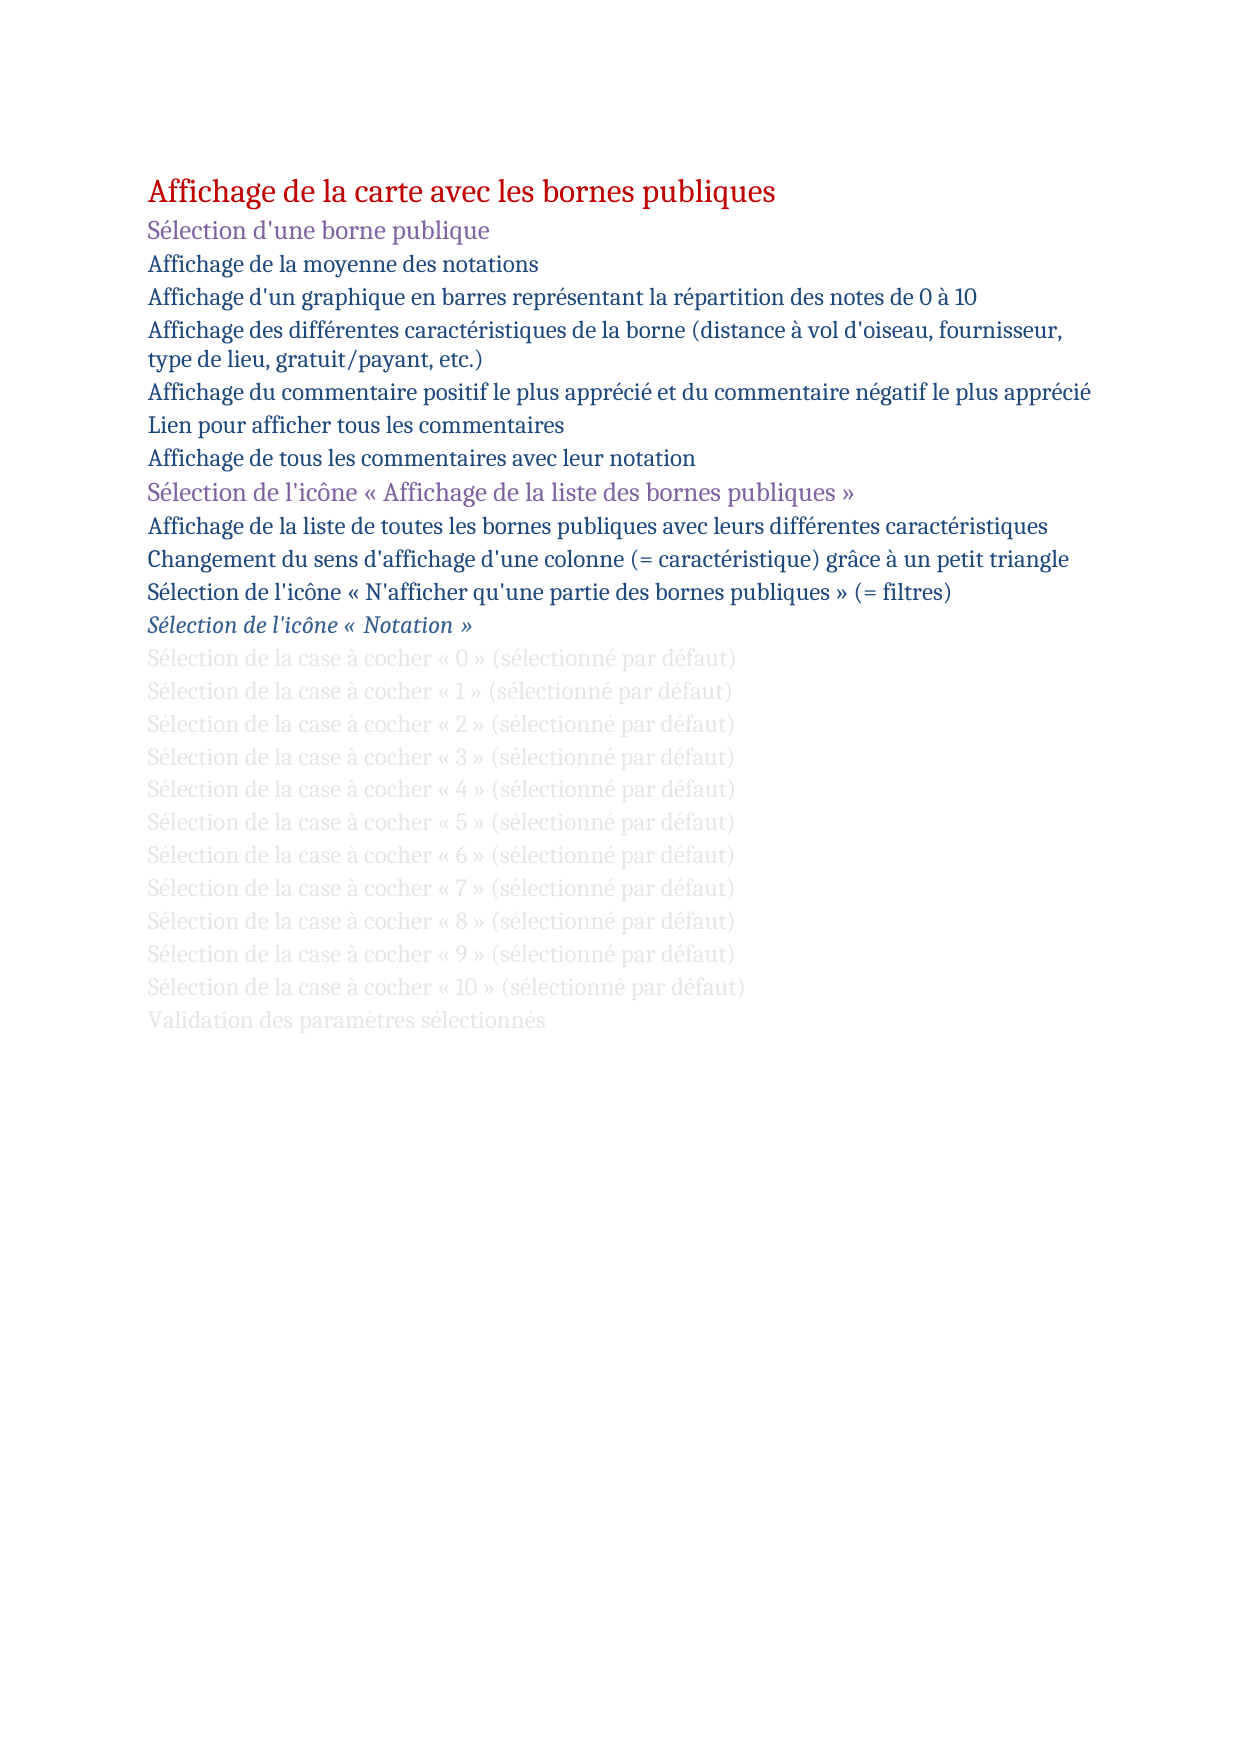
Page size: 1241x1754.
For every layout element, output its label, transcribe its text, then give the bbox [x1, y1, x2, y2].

subtitle Sélection de la case à cocher « 8 » (sélectionné par défaut) [148, 907, 1093, 936]
subtitle Sélection de la case à cocher « 3 » (sélectionné par défaut) [148, 742, 1093, 771]
subtitle Sélection de la case à cocher « 1 » (sélectionné par défaut) [148, 677, 1093, 705]
subtitle Sélection de la case à cocher « 0 » (sélectionné par défaut) [148, 644, 1093, 672]
subtitle Sélection de la case à cocher « 4 » (sélectionné par défaut) [148, 775, 1093, 804]
subtitle Sélection de la case à cocher « 10 » (sélectionné par défaut) [148, 973, 1093, 1002]
subtitle Affichage de la moyenne des notations [148, 250, 1093, 279]
subtitle Lien pour afficher tous les commentaires [148, 411, 1093, 439]
subtitle Validation des paramètres sélectionnés [148, 1006, 1093, 1034]
subtitle Sélection de la case à cocher « 7 » (sélectionné par défaut) [148, 874, 1093, 903]
subtitle Sélection d'une borne publique [148, 215, 1093, 246]
subtitle Changement du sens d'affichage d'une colonne (= caractéristique) grâce à un petit triangle [148, 545, 1093, 574]
subtitle Affichage des différentes caractéristiques de la borne (distance à vol d'oiseau, fournisseur, type de lieu, gratuit/payant, etc.) [148, 316, 1093, 374]
subtitle Sélection de l'icône « N'afficher qu'une partie des bornes publiques » (= filtres) [148, 578, 1093, 607]
subtitle Affichage de la carte avec les bornes publiques [148, 173, 1093, 211]
subtitle Affichage de tous les commentaires avec leur notation [148, 444, 1093, 472]
subtitle Affichage d'un graphique en barres représentant la répartition des notes de 0 à 10 [148, 283, 1093, 312]
subtitle Sélection de la case à cocher « 5 » (sélectionné par défaut) [148, 808, 1093, 837]
subtitle Sélection de la case à cocher « 2 » (sélectionné par défaut) [148, 709, 1093, 738]
subtitle Affichage de la liste de toutes les bornes publiques avec leurs différentes caractéristiques [148, 512, 1093, 541]
subtitle Sélection de la case à cocher « 6 » (sélectionné par défaut) [148, 841, 1093, 870]
subtitle Affichage du commentaire positif le plus apprécié et du commentaire négatif le plus apprécié [148, 378, 1093, 407]
subtitle Sélection de la case à cocher « 9 » (sélectionné par défaut) [148, 940, 1093, 969]
subtitle Sélection de l'icône « Notation » [148, 611, 1093, 639]
subtitle Sélection de l'icône « Affichage de la liste des bornes publiques » [148, 477, 1093, 508]
